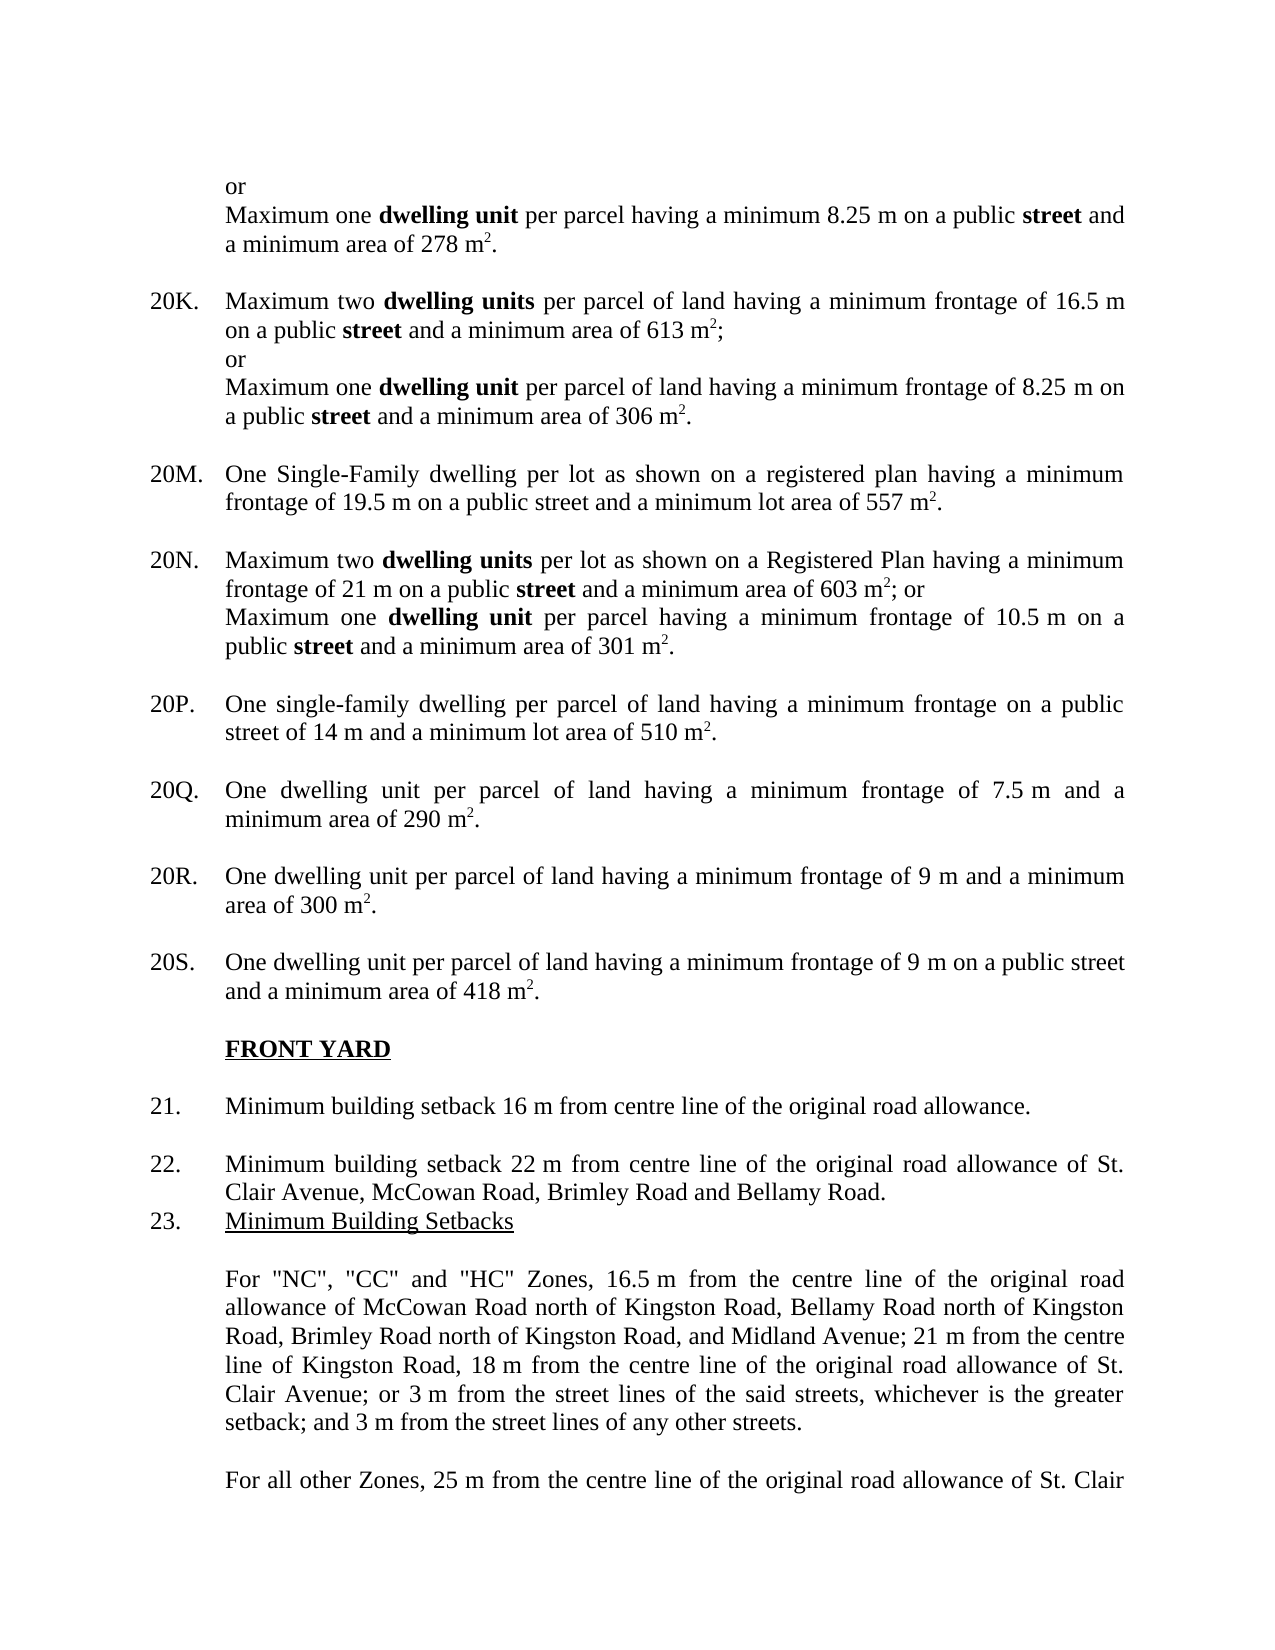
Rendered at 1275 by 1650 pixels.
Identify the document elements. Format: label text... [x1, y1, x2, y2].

text Maximum one dwelling unit per parcel having a minimum frontage of 10.5 m on a public street and a minimum area of 301 m2. [225, 602, 1125, 660]
text 20Q. One dwelling unit per parcel of land having a minimum frontage of 7.5 m and a minimum area of 290 m2. [150, 775, 1125, 832]
text FRONT YARD [150, 1034, 1125, 1062]
text For all other Zones, 25 m from the centre line of the original road allowance of St. Clair [225, 1465, 1125, 1494]
text 20R. One dwelling unit per parcel of land having a minimum frontage of 9 m and a minimum area of 300 m2. [150, 861, 1125, 919]
text 20P. One single-family dwelling per parcel of land having a minimum frontage on a public street of 14 m and a minimum lot area of 510 m2. [150, 689, 1125, 746]
text or [150, 171, 1125, 200]
text 20S. One dwelling unit per parcel of land having a minimum frontage of 9 m on a public street and a minimum area of 418 m2. [150, 947, 1125, 1005]
text Maximum one dwelling unit per parcel having a minimum 8.25 m on a public street and a minimum area of 278 m2. [225, 200, 1125, 257]
text Maximum one dwelling unit per parcel of land having a minimum frontage of 8.25 m on a public street and a minimum area of 306 m2. [225, 372, 1125, 430]
text 23. Minimum Building Setbacks [150, 1206, 1125, 1235]
text For "NC", "CC" and "HC" Zones, 16.5 m from the centre line of the original road allowance of McCowan Road north of Kingston Road, Bellamy Road north of Kingston Road, Brimley Road north of Kingston Road, and Midland Avenue; 21 m from the centre line of Kingston Road, 18 m from the centre line of the original road allowance of St. Clair Avenue; or 3 m from the street lines of the said streets, whichever is the greater setback; and 3 m from the street lines of any other streets. [225, 1264, 1125, 1436]
text 20N. Maximum two dwelling units per lot as shown on a Registered Plan having a minimum frontage of 21 m on a public street and a minimum area of 603 m2; or [150, 545, 1125, 602]
text 20M. One Single-Family dwelling per lot as shown on a registered plan having a minimum frontage of 19.5 m on a public street and a minimum lot area of 557 m2. [150, 459, 1125, 516]
text or [150, 344, 1125, 372]
text 22. Minimum building setback 22 m from centre line of the original road allowance of St. Clair Avenue, McCowan Road, Brimley Road and Bellamy Road. [150, 1149, 1125, 1206]
text 21. Minimum building setback 16 m from centre line of the original road allowance. [150, 1091, 1125, 1120]
text 20K. Maximum two dwelling units per parcel of land having a minimum frontage of 16.5 m on a public street and a minimum area of 613 m2; [150, 286, 1125, 344]
